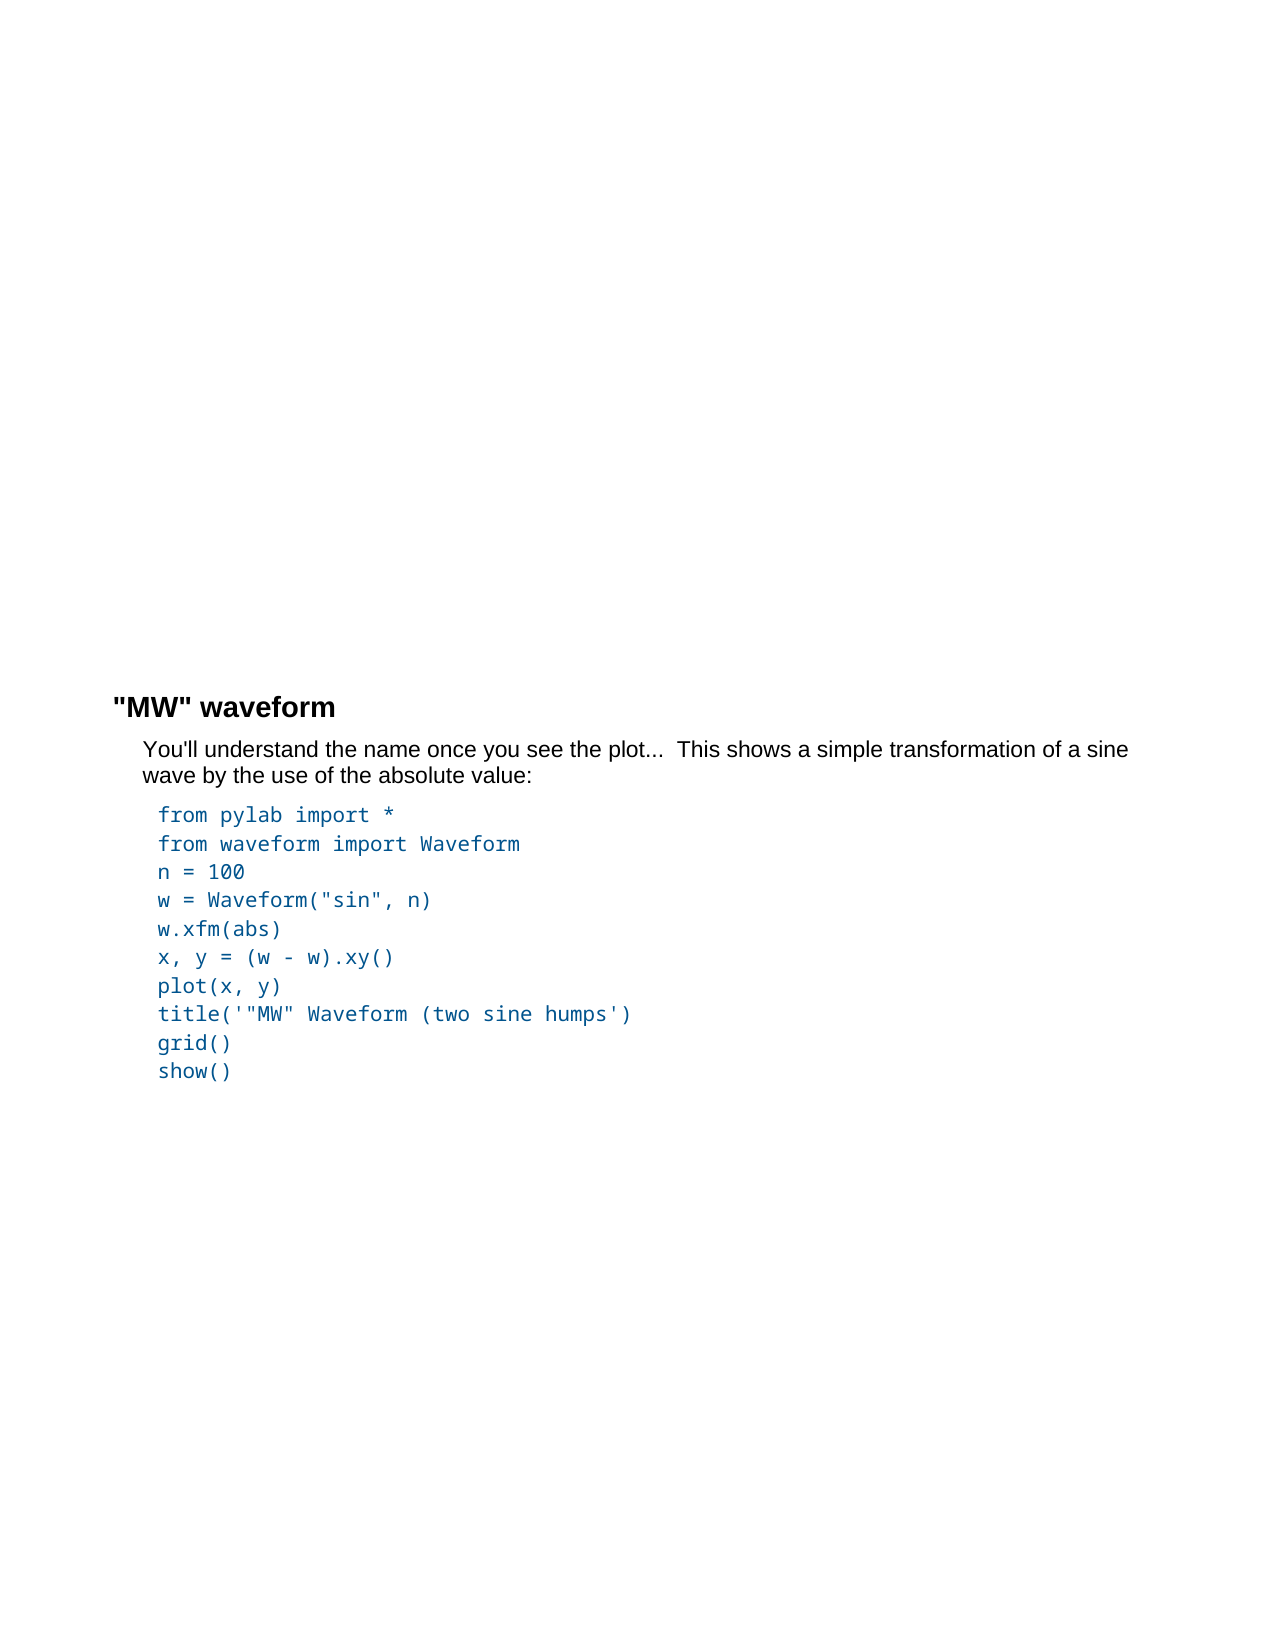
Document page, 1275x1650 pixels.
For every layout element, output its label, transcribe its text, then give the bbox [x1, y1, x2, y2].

text plot(x, y) [157, 971, 1162, 999]
text x, y = (w - w).xy() [157, 942, 1162, 971]
text You'll understand the name once you see the plot... This shows a simple transformation of a sine wave by the use of the absolute value: [142, 736, 1162, 788]
text title('"MW" Waveform (two sine humps') [157, 999, 1162, 1028]
subtitle "MW" waveform [112, 112, 1162, 723]
text w = Waveform("sin", n) [157, 886, 1162, 914]
text n = 100 [157, 857, 1162, 886]
text from waveform import Waveform [157, 829, 1162, 857]
text from pylab import * [157, 800, 1162, 829]
text w.xfm(abs) [157, 914, 1162, 942]
text grid() [157, 1028, 1162, 1056]
text show() [157, 1056, 1162, 1084]
